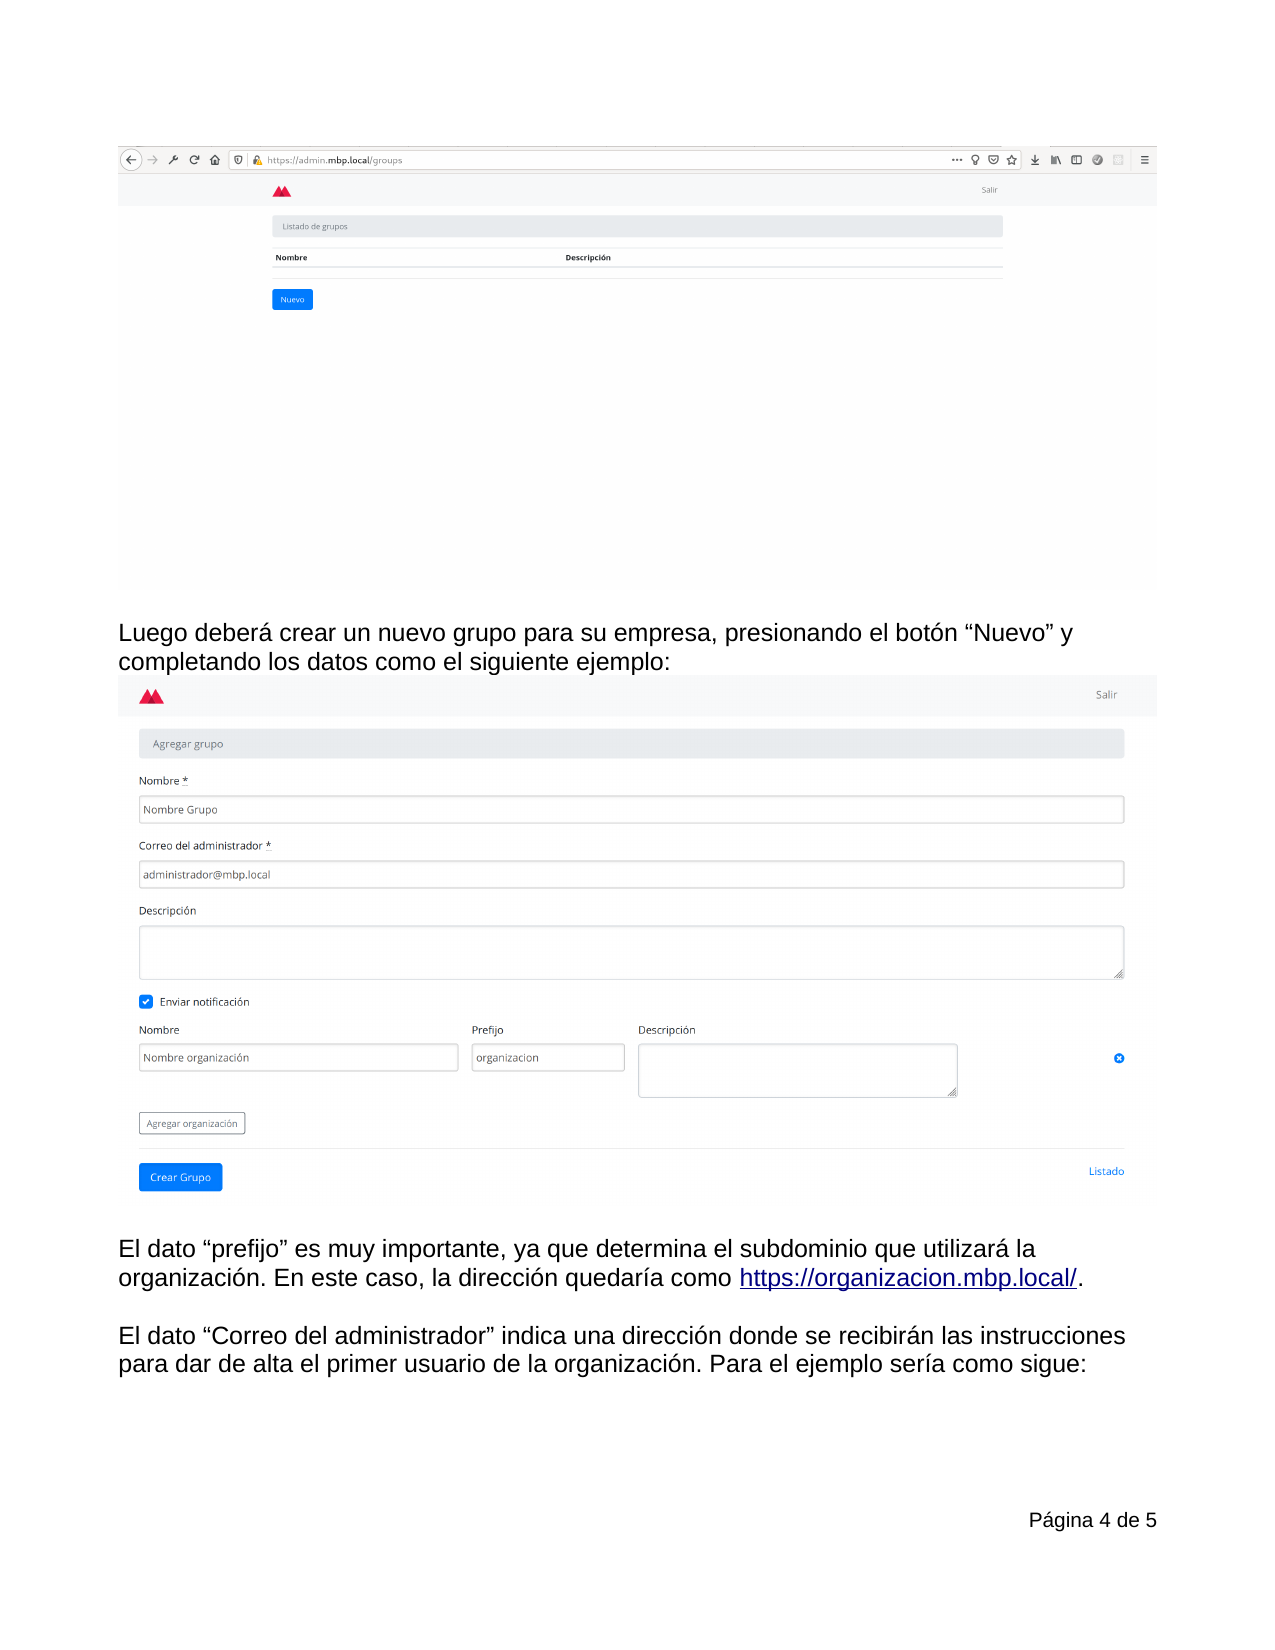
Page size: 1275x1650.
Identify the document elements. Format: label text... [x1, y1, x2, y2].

picture [118, 675, 1157, 1206]
picture [118, 146, 1157, 590]
text El dato “Correo del administrador” indica una dirección donde se recibirán las instrucciones para dar de alta el primer usuario de la organización. Para el ejemplo sería como sigue: [118, 1321, 1157, 1378]
text El dato “prefijo” es muy importante, ya que determina el subdominio que utilizará la organización. En este caso, la dirección quedaría como https://organizacion.mbp.local/. [118, 1234, 1157, 1292]
text Luego deberá crear un nuevo grupo para su empresa, presionando el botón “Nuevo” y completando los datos como el siguiente ejemplo: [118, 618, 1157, 675]
